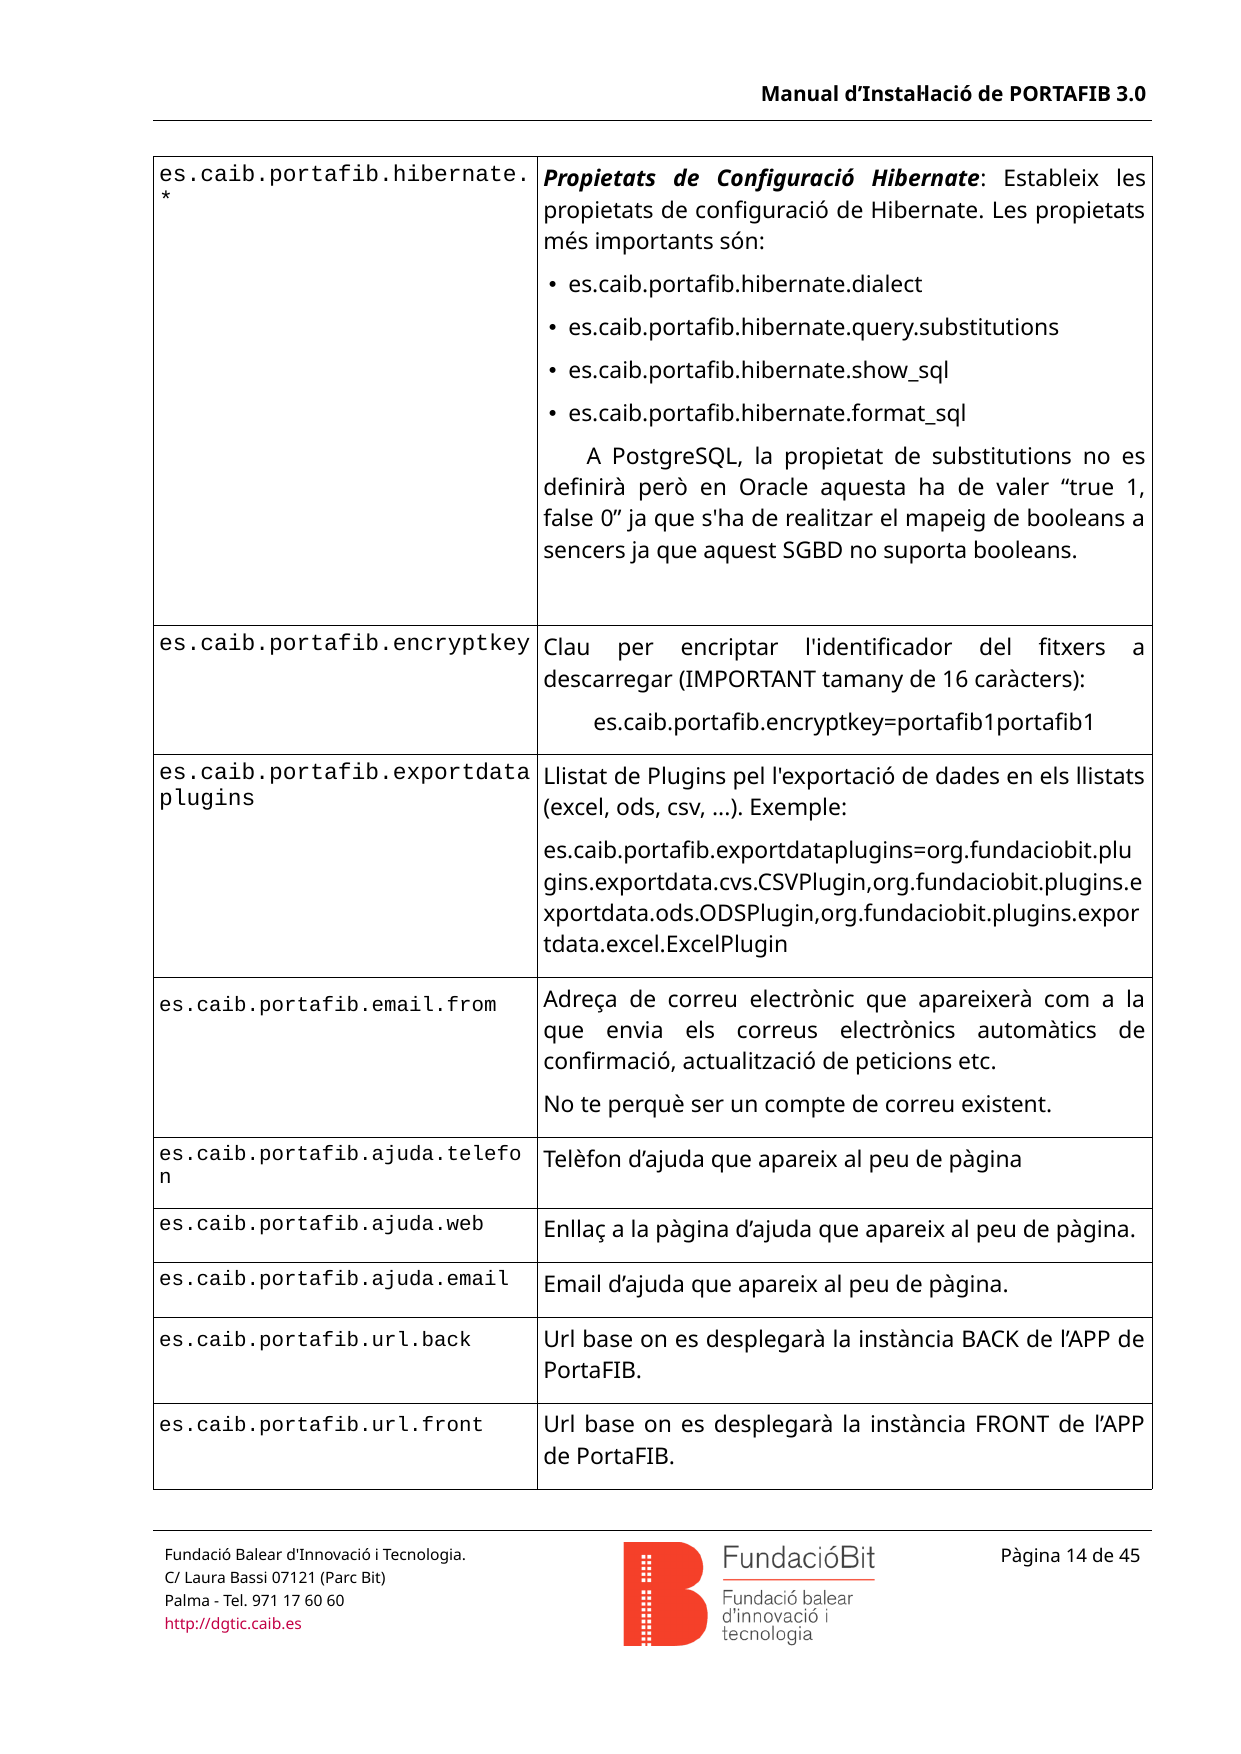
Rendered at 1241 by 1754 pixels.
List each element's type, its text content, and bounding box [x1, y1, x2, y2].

table_cell Email d’ajuda que apareix al peu de pàgina. [538, 1263, 1152, 1317]
table_cell es.caib.portafib.url.back [154, 1318, 537, 1403]
picture [623, 1542, 875, 1646]
table_cell Propietats de Configuració Hibernate: Estableix les propietats de configuració de Hibernate. Les propietats més importants són: es.caib.portafib.hibernate.dialect es.caib.portafib.hibernate.query.substitutions es.caib.portafib.hibernate.show_sql es.caib.portafib.hibernate.format_sql A PostgreSQL, la propietat de substitutions no es definirà però en Oracle aquesta ha de valer “true 1, false 0” ja que s'ha de realitzar el mapeig de booleans a sencers ja que aquest SGBD no suporta booleans. [538, 157, 1152, 625]
table_cell es.caib.portafib.email.from [154, 978, 537, 1137]
table_cell es.caib.portafib.exportdataplugins [154, 755, 537, 977]
table_cell es.caib.portafib.url.front [154, 1404, 537, 1488]
table_cell Url base on es desplegarà la instància BACK de l’APP de PortaFIB. [538, 1318, 1152, 1403]
table_cell Url base on es desplegarà la instància FRONT de l’APP de PortaFIB. [538, 1404, 1152, 1488]
table_cell es.caib.portafib.ajuda.web [154, 1209, 537, 1262]
table_cell es.caib.portafib.ajuda.telefon [154, 1138, 537, 1208]
table_cell Telèfon d’ajuda que apareix al peu de pàgina [538, 1138, 1152, 1208]
table_cell Llistat de Plugins pel l'exportació de dades en els llistats (excel, ods, csv, ...). Exemple: es.caib.portafib.exportdataplugins=org.fundaciobit.plugins.exportdata.cvs.CSVPlugin,org.fundaciobit.plugins.exportdata.ods.ODSPlugin,org.fundaciobit.plugins.exportdata.excel.ExcelPlugin [538, 755, 1152, 977]
table_cell Adreça de correu electrònic que apareixerà com a la que envia els correus electrònics automàtics de confirmació, actualització de peticions etc. No te perquè ser un compte de correu existent. [538, 978, 1152, 1137]
table_cell Enllaç a la pàgina d’ajuda que apareix al peu de pàgina. [538, 1209, 1152, 1262]
table_cell es.caib.portafib.ajuda.email [154, 1263, 537, 1317]
table_cell Clau per encriptar l'identificador del fitxers a descarregar (IMPORTANT tamany de 16 caràcters): es.caib.portafib.encryptkey=portafib1portafib1 [538, 626, 1152, 754]
table_cell es.caib.portafib.encryptkey [154, 626, 537, 754]
table_cell es.caib.portafib.hibernate.* [154, 157, 537, 625]
